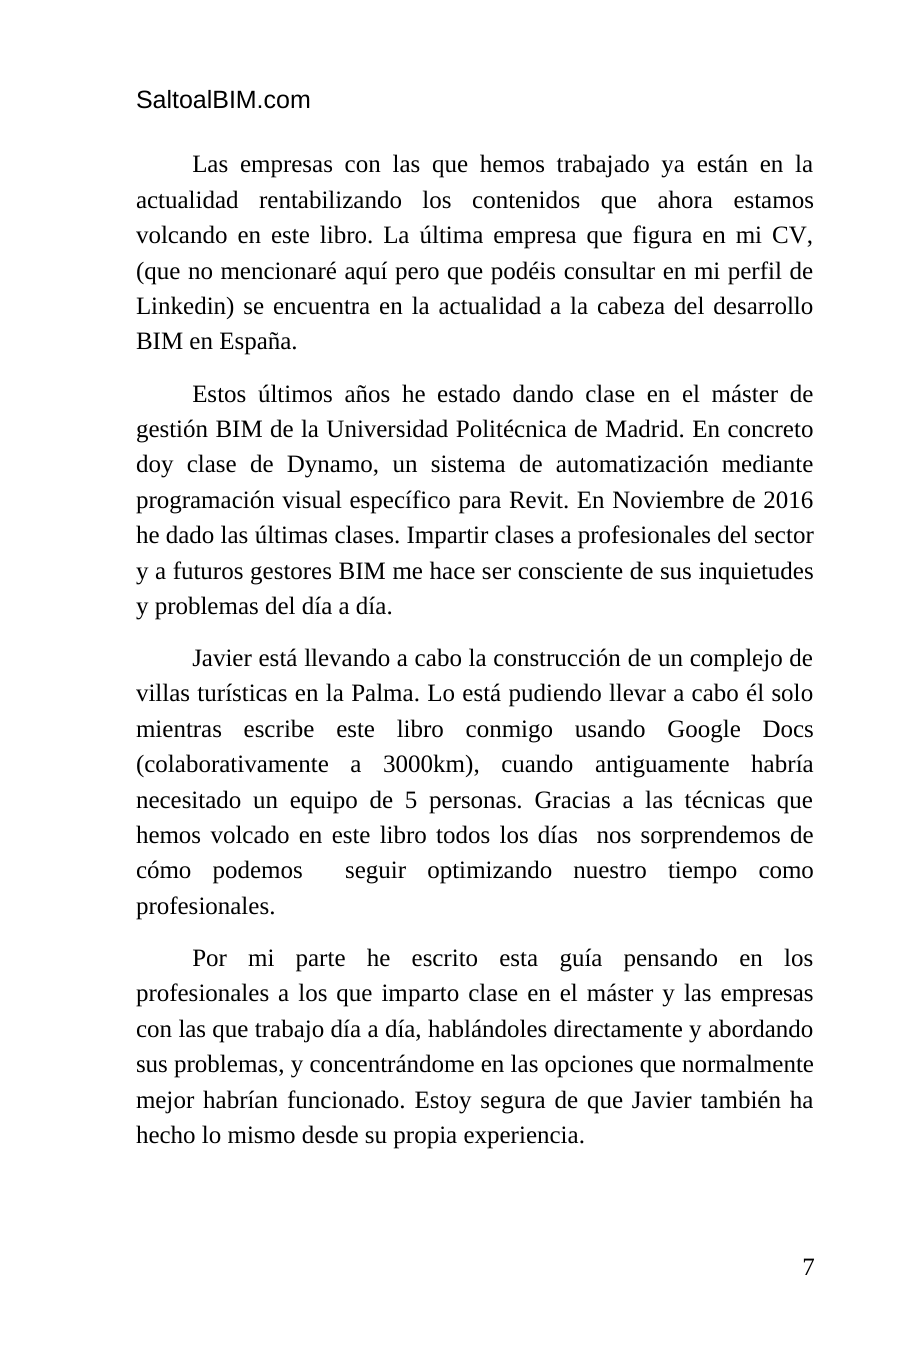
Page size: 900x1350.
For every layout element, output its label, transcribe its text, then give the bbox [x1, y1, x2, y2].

text Javier está llevando a cabo la construcción de un complejo de villas turísticas en la Palma. Lo está pudiendo llevar a cabo él solo mientras escribe este libro conmigo usando Google Docs (colaborativamente a 3000km), cuando antiguamente habría necesitado un equipo de 5 personas. Gracias a las técnicas que hemos volcado en este libro todos los días nos sorprendemos de cómo podemos seguir optimizando nuestro tiempo como profesionales. [136, 638, 814, 921]
text Estos últimos años he estado dando clase en el máster de gestión BIM de la Universidad Politécnica de Madrid. En concreto doy clase de Dynamo, un sistema de automatización mediante programación visual específico para Revit. En Noviembre de 2016 he dado las últimas clases. Impartir clases a profesionales del sector y a futuros gestores BIM me hace ser consciente de sus inquietudes y problemas del día a día. [136, 374, 814, 622]
text Las empresas con las que hemos trabajado ya están en la actualidad rentabilizando los contenidos que ahora estamos volcando en este libro. La última empresa que figura en mi CV, (que no mencionaré aquí pero que podéis consultar en mi perfil de Linkedin) se encuentra en la actualidad a la cabeza del desarrollo BIM en España. [136, 144, 814, 357]
text Por mi parte he escrito esta guía pensando en los profesionales a los que imparto clase en el máster y las empresas con las que trabajo día a día, hablándoles directamente y abordando sus problemas, y concentrándome en las opciones que normalmente mejor habrían funcionado. Estoy segura de que Javier también ha hecho lo mismo desde su propia experiencia. [136, 938, 814, 1151]
